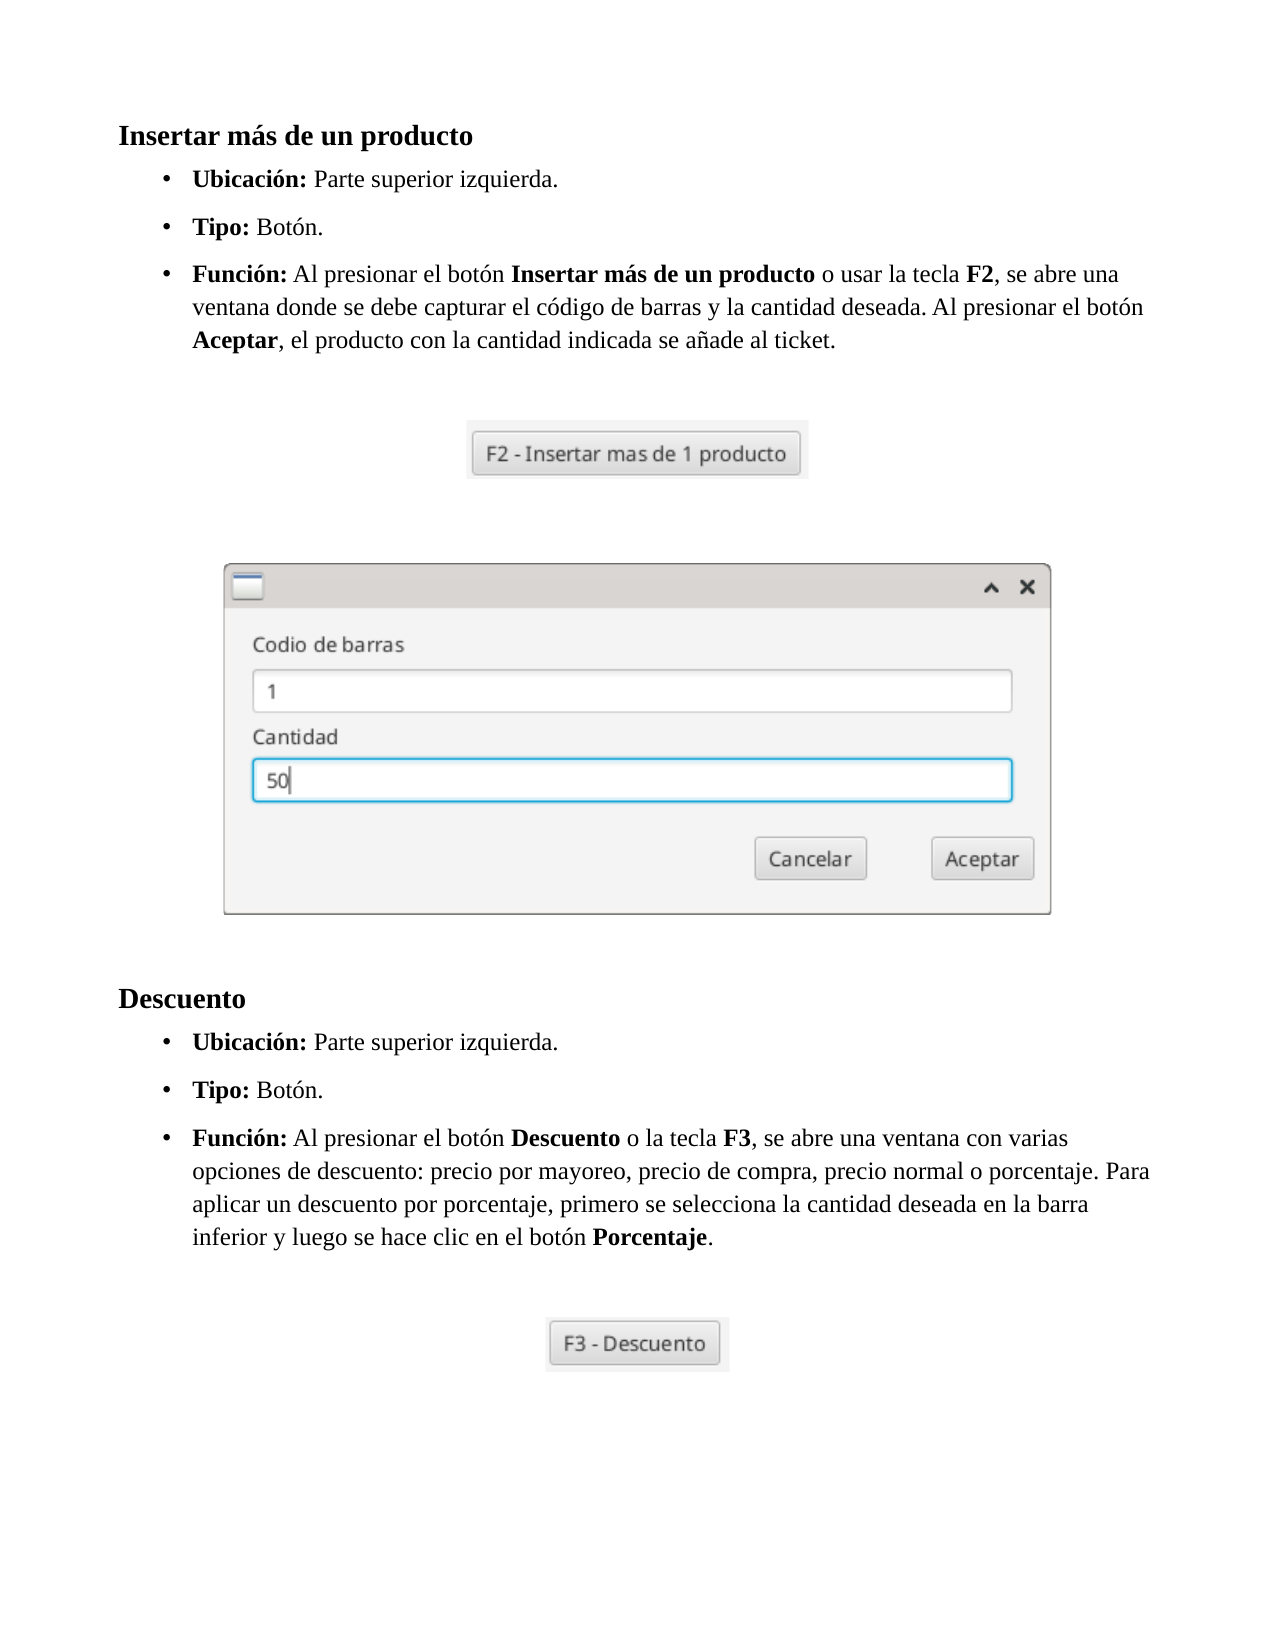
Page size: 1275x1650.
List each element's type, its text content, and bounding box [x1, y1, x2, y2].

picture [223, 563, 1052, 915]
subtitle Descuento [118, 981, 1157, 1015]
list Tipo: Botón. [162, 212, 1157, 241]
list Tipo: Botón. [162, 1075, 1157, 1104]
subtitle Insertar más de un producto [118, 118, 1157, 152]
list Función: Al presionar el botón Insertar más de un producto o usar la tecla F2, se abre una ventana donde se debe capturar el código de barras y la cantidad deseada. Al presionar el botón Aceptar, el producto con la cantidad indicada se añade al ticket. [162, 259, 1157, 354]
picture [466, 420, 809, 479]
list Función: Al presionar el botón Descuento o la tecla F3, se abre una ventana con varias opciones de descuento: precio por mayoreo, precio de compra, precio normal o porcentaje. Para aplicar un descuento por porcentaje, primero se selecciona la cantidad deseada en la barra inferior y luego se hace clic en el botón Porcentaje. [162, 1123, 1157, 1251]
picture [545, 1317, 730, 1372]
list Ubicación: Parte superior izquierda. [162, 1027, 1157, 1056]
list Ubicación: Parte superior izquierda. [162, 164, 1157, 193]
